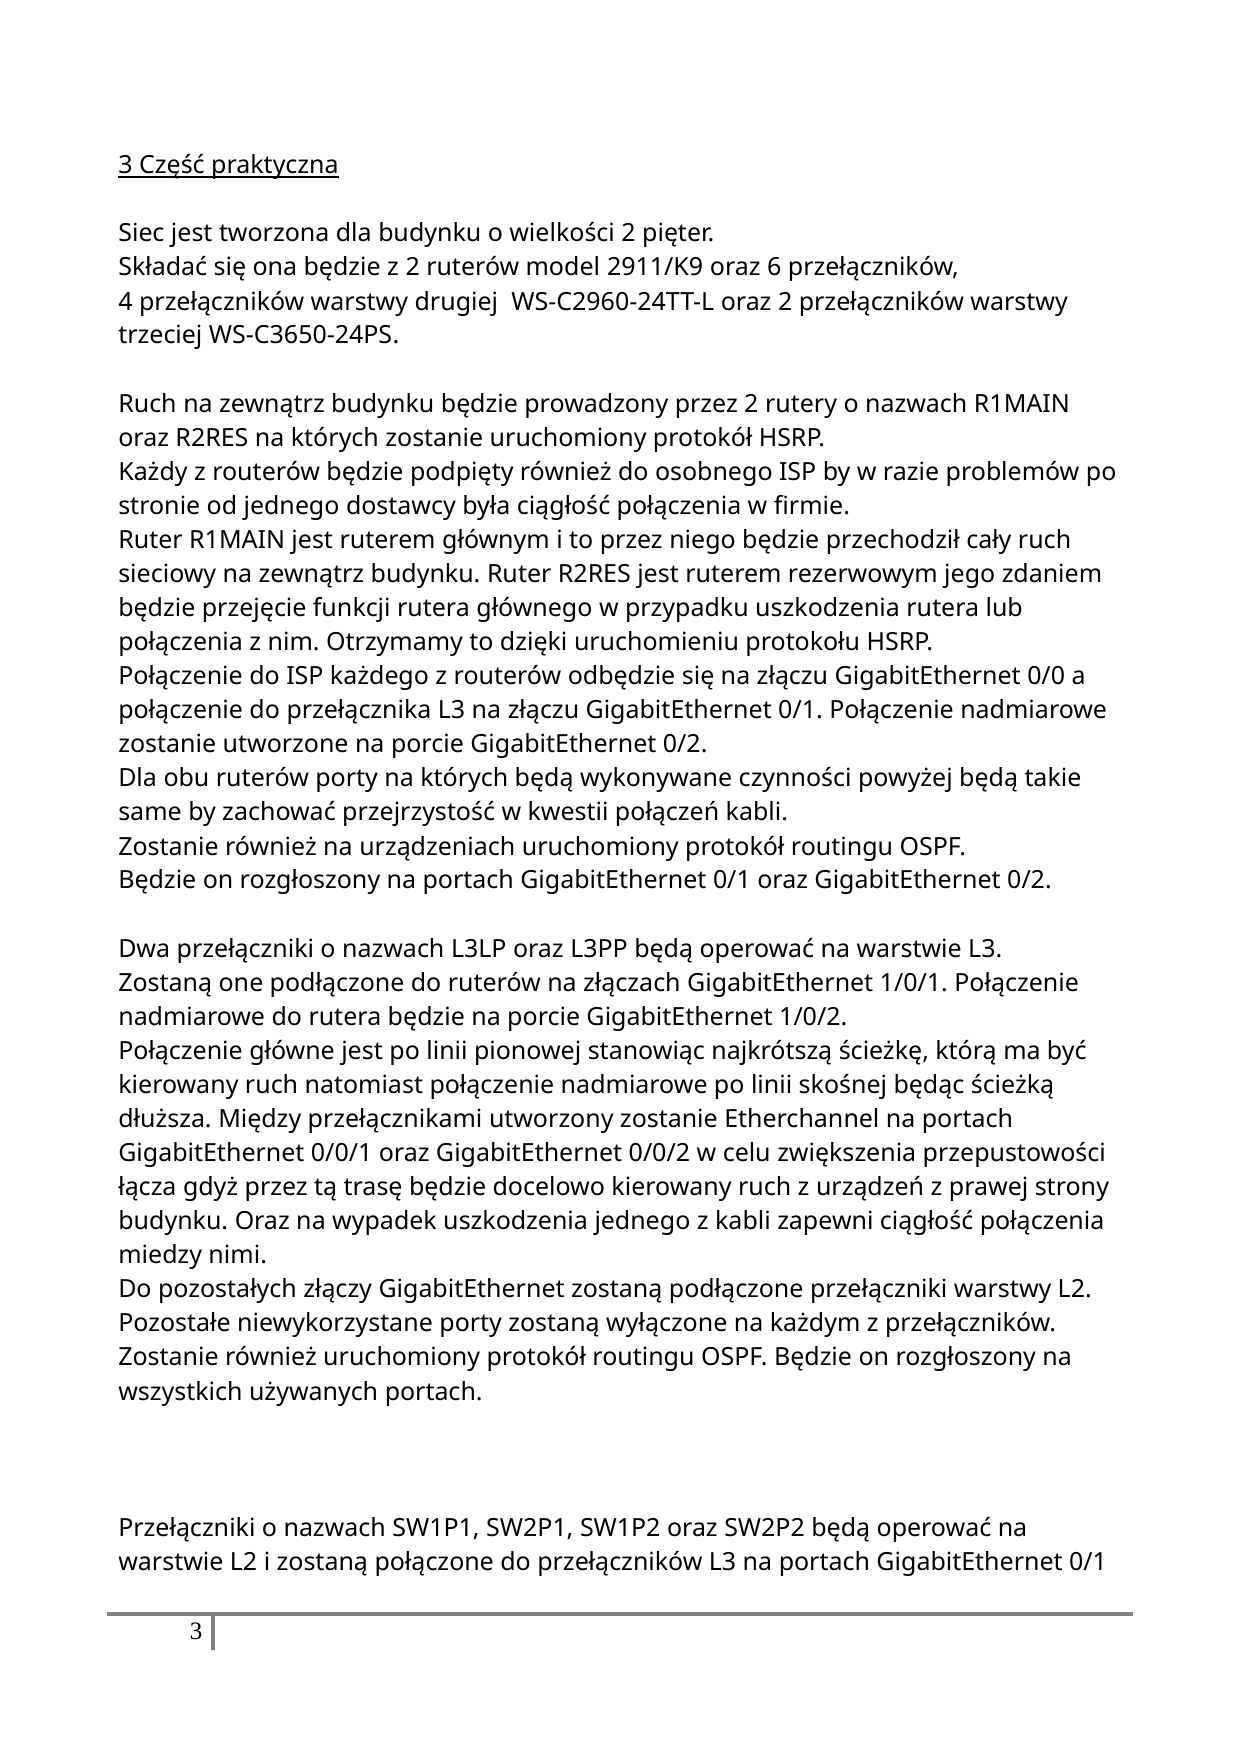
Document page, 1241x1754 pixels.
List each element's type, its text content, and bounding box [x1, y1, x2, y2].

text Będzie on rozgłoszony na portach GigabitEthernet 0/1 oraz GigabitEthernet 0/2. [118, 862, 1122, 896]
text Połączenie główne jest po linii pionowej stanowiąc najkrótszą ścieżkę, którą ma być kierowany ruch natomiast połączenie nadmiarowe po linii skośnej będąc ścieżką dłuższa. Między przełącznikami utworzony zostanie Etherchannel na portach GigabitEthernet 0/0/1 oraz GigabitEthernet 0/0/2 w celu zwiększenia przepustowości łącza gdyż przez tą trasę będzie docelowo kierowany ruch z urządzeń z prawej strony budynku. Oraz na wypadek uszkodzenia jednego z kabli zapewni ciągłość połączenia miedzy nimi. [118, 1032, 1122, 1271]
text Składać się ona będzie z 2 ruterów model 2911/K9 oraz 6 przełączników, [118, 249, 1122, 283]
text 3 Część praktyczna [118, 147, 1122, 181]
text Ruch na zewnątrz budynku będzie prowadzony przez 2 rutery o nazwach R1MAIN oraz R2RES na których zostanie uruchomiony protokół HSRP. [118, 385, 1122, 453]
text 4 przełączników warstwy drugiej WS-C2960-24TT-L oraz 2 przełączników warstwy trzeciej WS-C3650-24PS. [118, 283, 1122, 351]
text Dla obu ruterów porty na których będą wykonywane czynności powyżej będą takie same by zachować przejrzystość w kwestii połączeń kabli. [118, 760, 1122, 828]
text Do pozostałych złączy GigabitEthernet zostaną podłączone przełączniki warstwy L2. Pozostałe niewykorzystane porty zostaną wyłączone na każdym z przełączników. [118, 1271, 1122, 1339]
text Każdy z routerów będzie podpięty również do osobnego ISP by w razie problemów po stronie od jednego dostawcy była ciągłość połączenia w firmie. [118, 453, 1122, 522]
text warstwie L2 i zostaną połączone do przełączników L3 na portach GigabitEthernet 0/1 [118, 1543, 1122, 1577]
text Siec jest tworzona dla budynku o wielkości 2 pięter. [118, 215, 1122, 249]
text Zostanie również na urządzeniach uruchomiony protokół routingu OSPF. [118, 828, 1122, 862]
text Zostanie również uruchomiony protokół routingu OSPF. Będzie on rozgłoszony na wszystkich używanych portach. [118, 1339, 1122, 1407]
text Zostaną one podłączone do ruterów na złączach GigabitEthernet 1/0/1. Połączenie nadmiarowe do rutera będzie na porcie GigabitEthernet 1/0/2. [118, 964, 1122, 1032]
text Połączenie do ISP każdego z routerów odbędzie się na złączu GigabitEthernet 0/0 a połączenie do przełącznika L3 na złączu GigabitEthernet 0/1. Połączenie nadmiarowe zostanie utworzone na porcie GigabitEthernet 0/2. [118, 658, 1122, 760]
text Ruter R1MAIN jest ruterem głównym i to przez niego będzie przechodził cały ruch sieciowy na zewnątrz budynku. Ruter R2RES jest ruterem rezerwowym jego zdaniem będzie przejęcie funkcji rutera głównego w przypadku uszkodzenia rutera lub połączenia z nim. Otrzymamy to dzięki uruchomieniu protokołu HSRP. [118, 522, 1122, 658]
text Przełączniki o nazwach SW1P1, SW2P1, SW1P2 oraz SW2P2 będą operować na [118, 1509, 1122, 1543]
text Dwa przełączniki o nazwach L3LP oraz L3PP będą operować na warstwie L3. [118, 930, 1122, 964]
